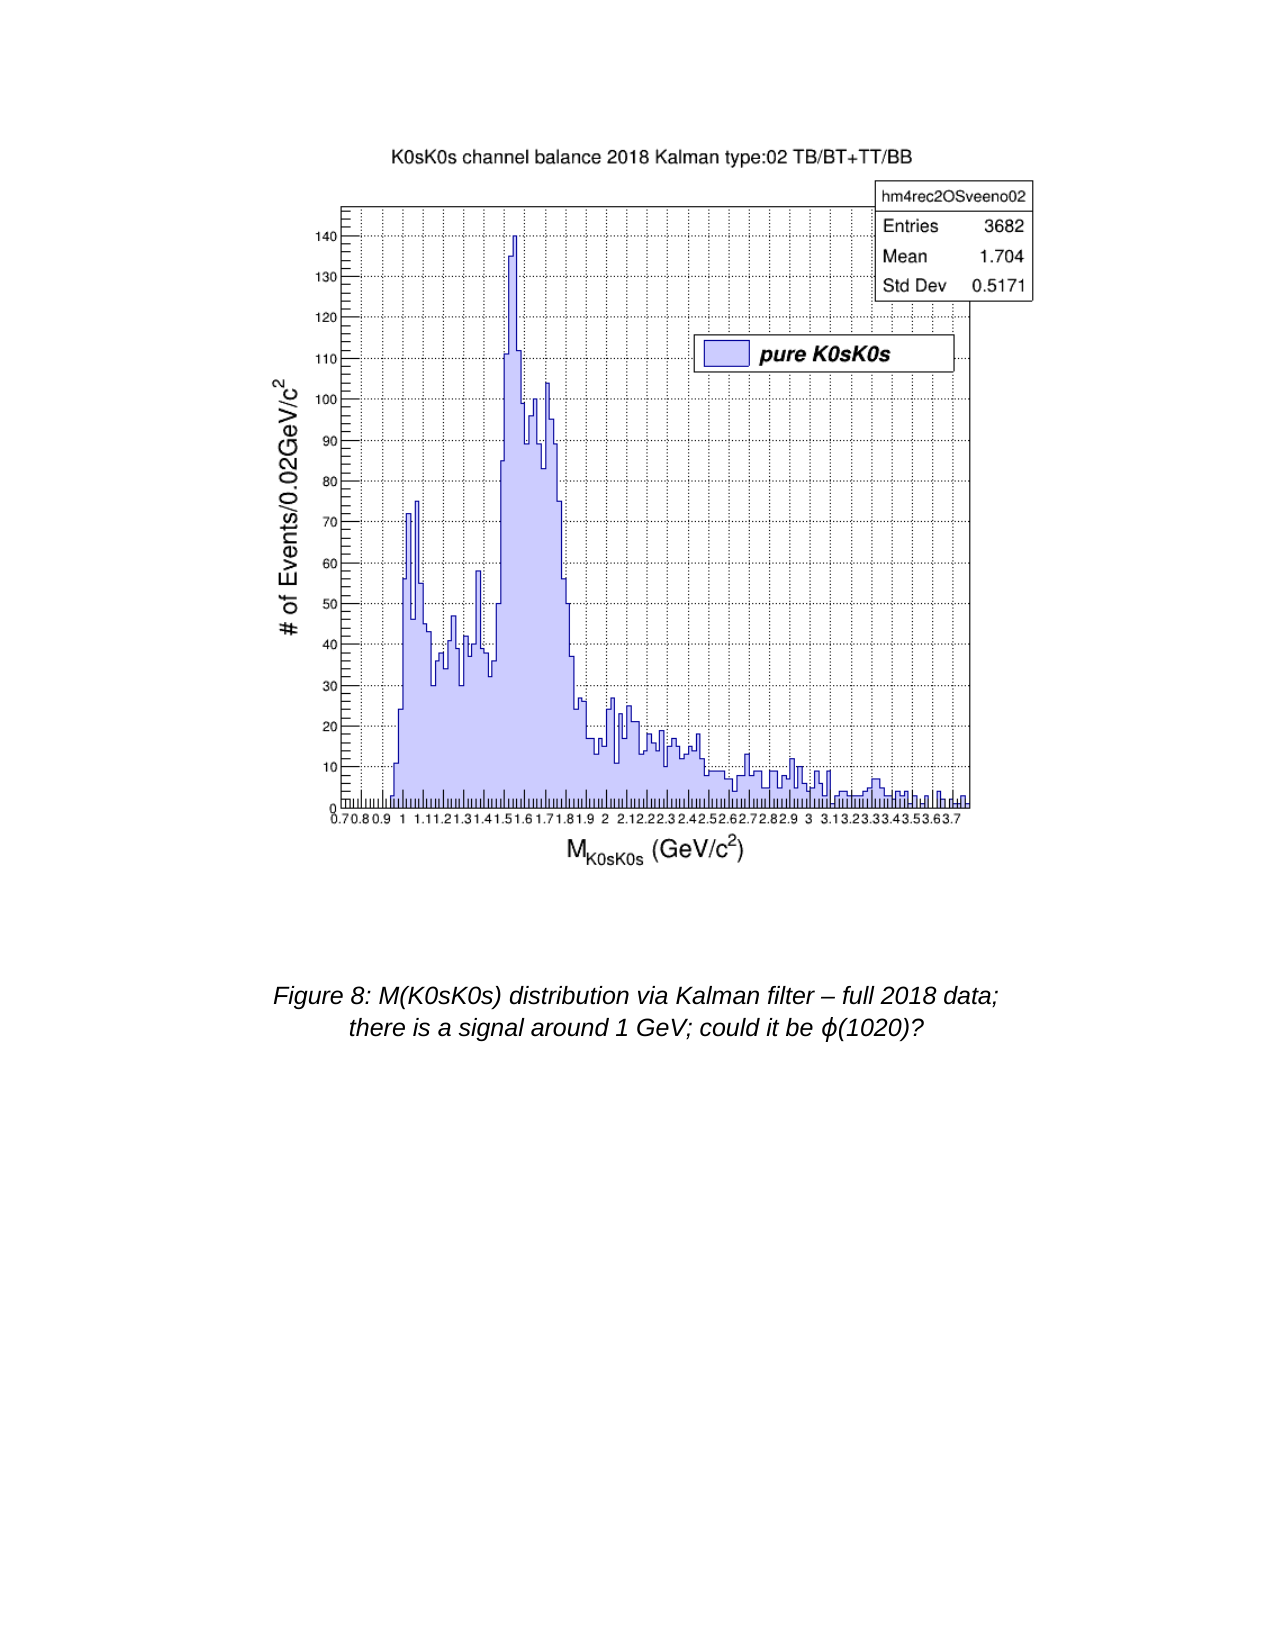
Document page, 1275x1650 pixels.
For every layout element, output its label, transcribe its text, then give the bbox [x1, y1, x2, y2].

text there is a signal around 1 GeV; could it be ϕ(1020)? [118, 1009, 1157, 1043]
text Figure 8: M(K0sK0s) distribution via Kalman filter – full 2018 data; [118, 981, 1157, 1009]
picture [263, 132, 1048, 883]
